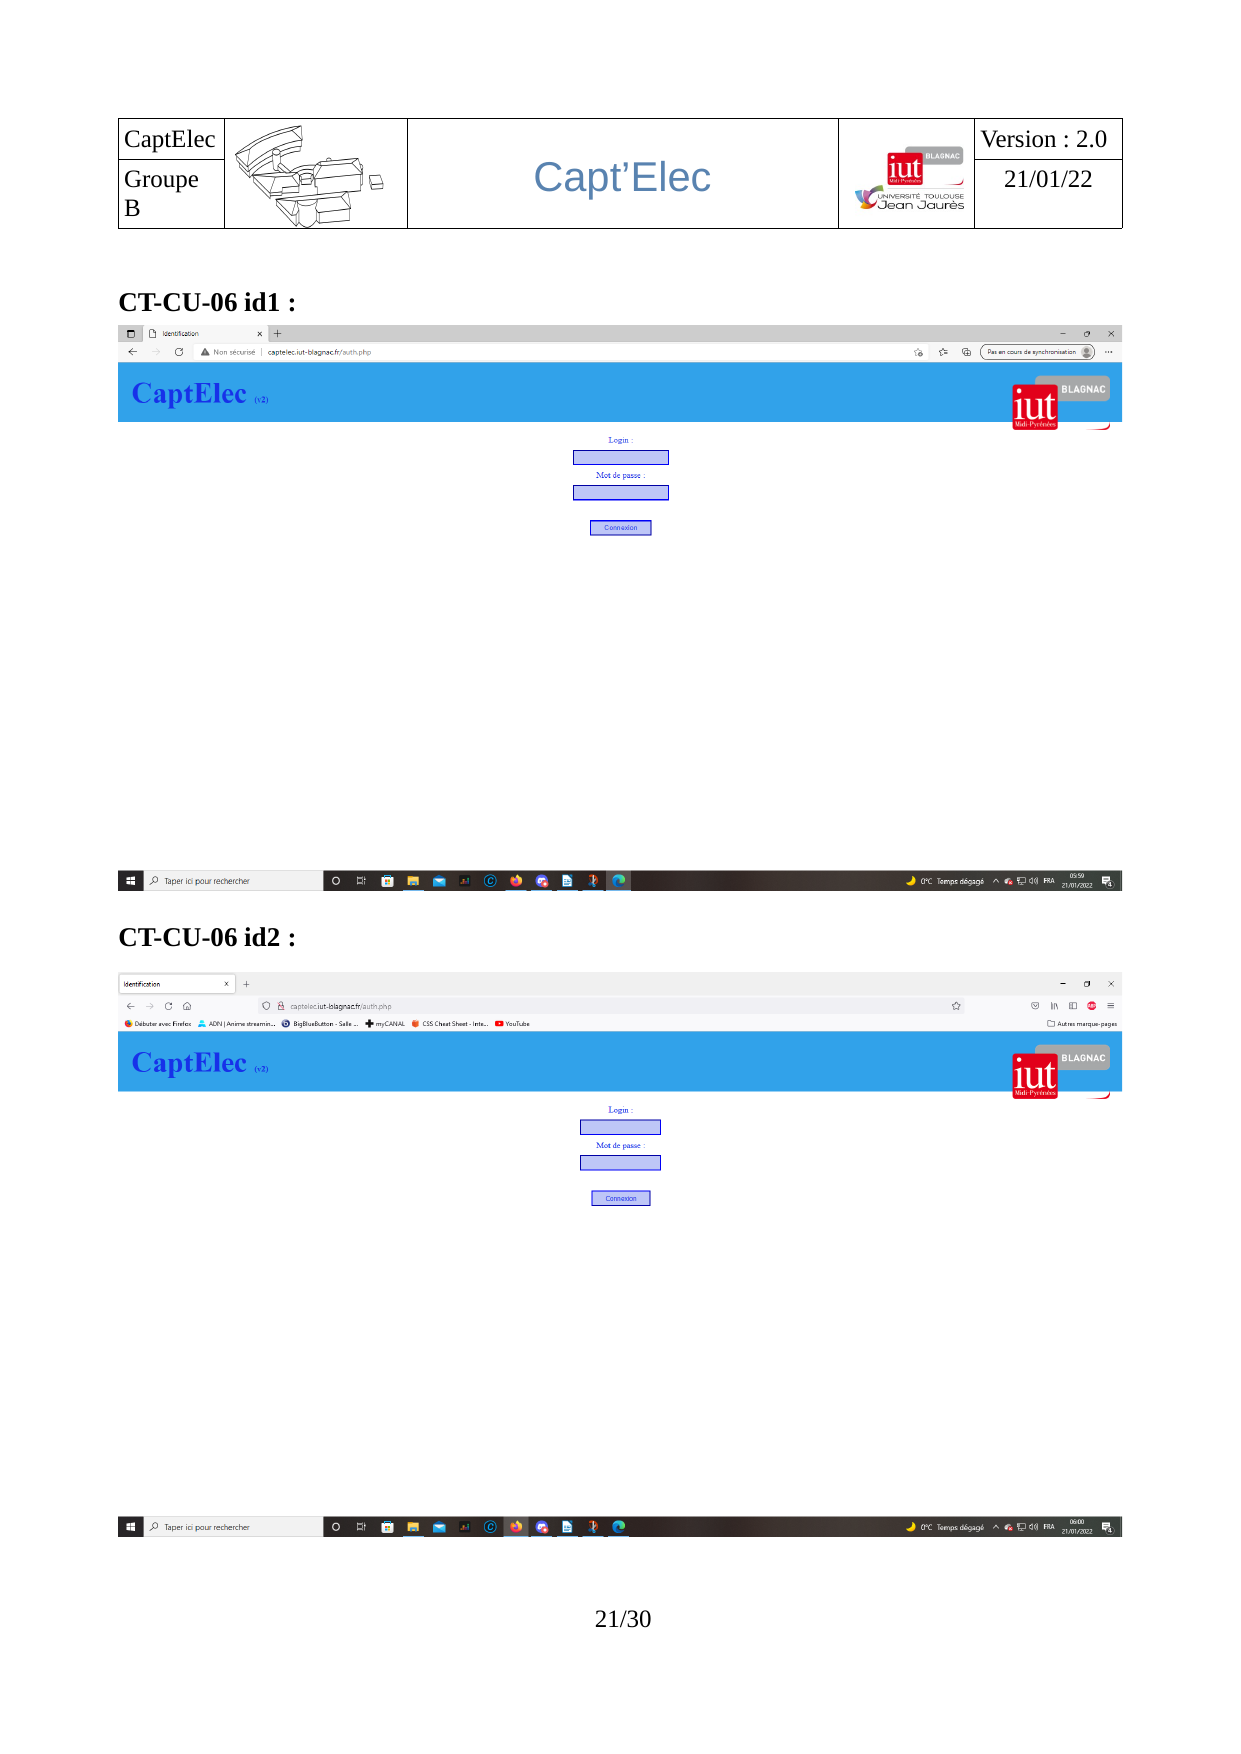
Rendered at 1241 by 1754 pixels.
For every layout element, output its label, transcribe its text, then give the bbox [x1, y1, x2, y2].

picture [118, 972, 1123, 1537]
picture [118, 325, 1123, 891]
text CT-CU-06 id1 : [118, 286, 1122, 317]
picture [855, 128, 964, 228]
picture [230, 120, 389, 234]
text CT-CU-06 id2 : [118, 921, 1122, 952]
